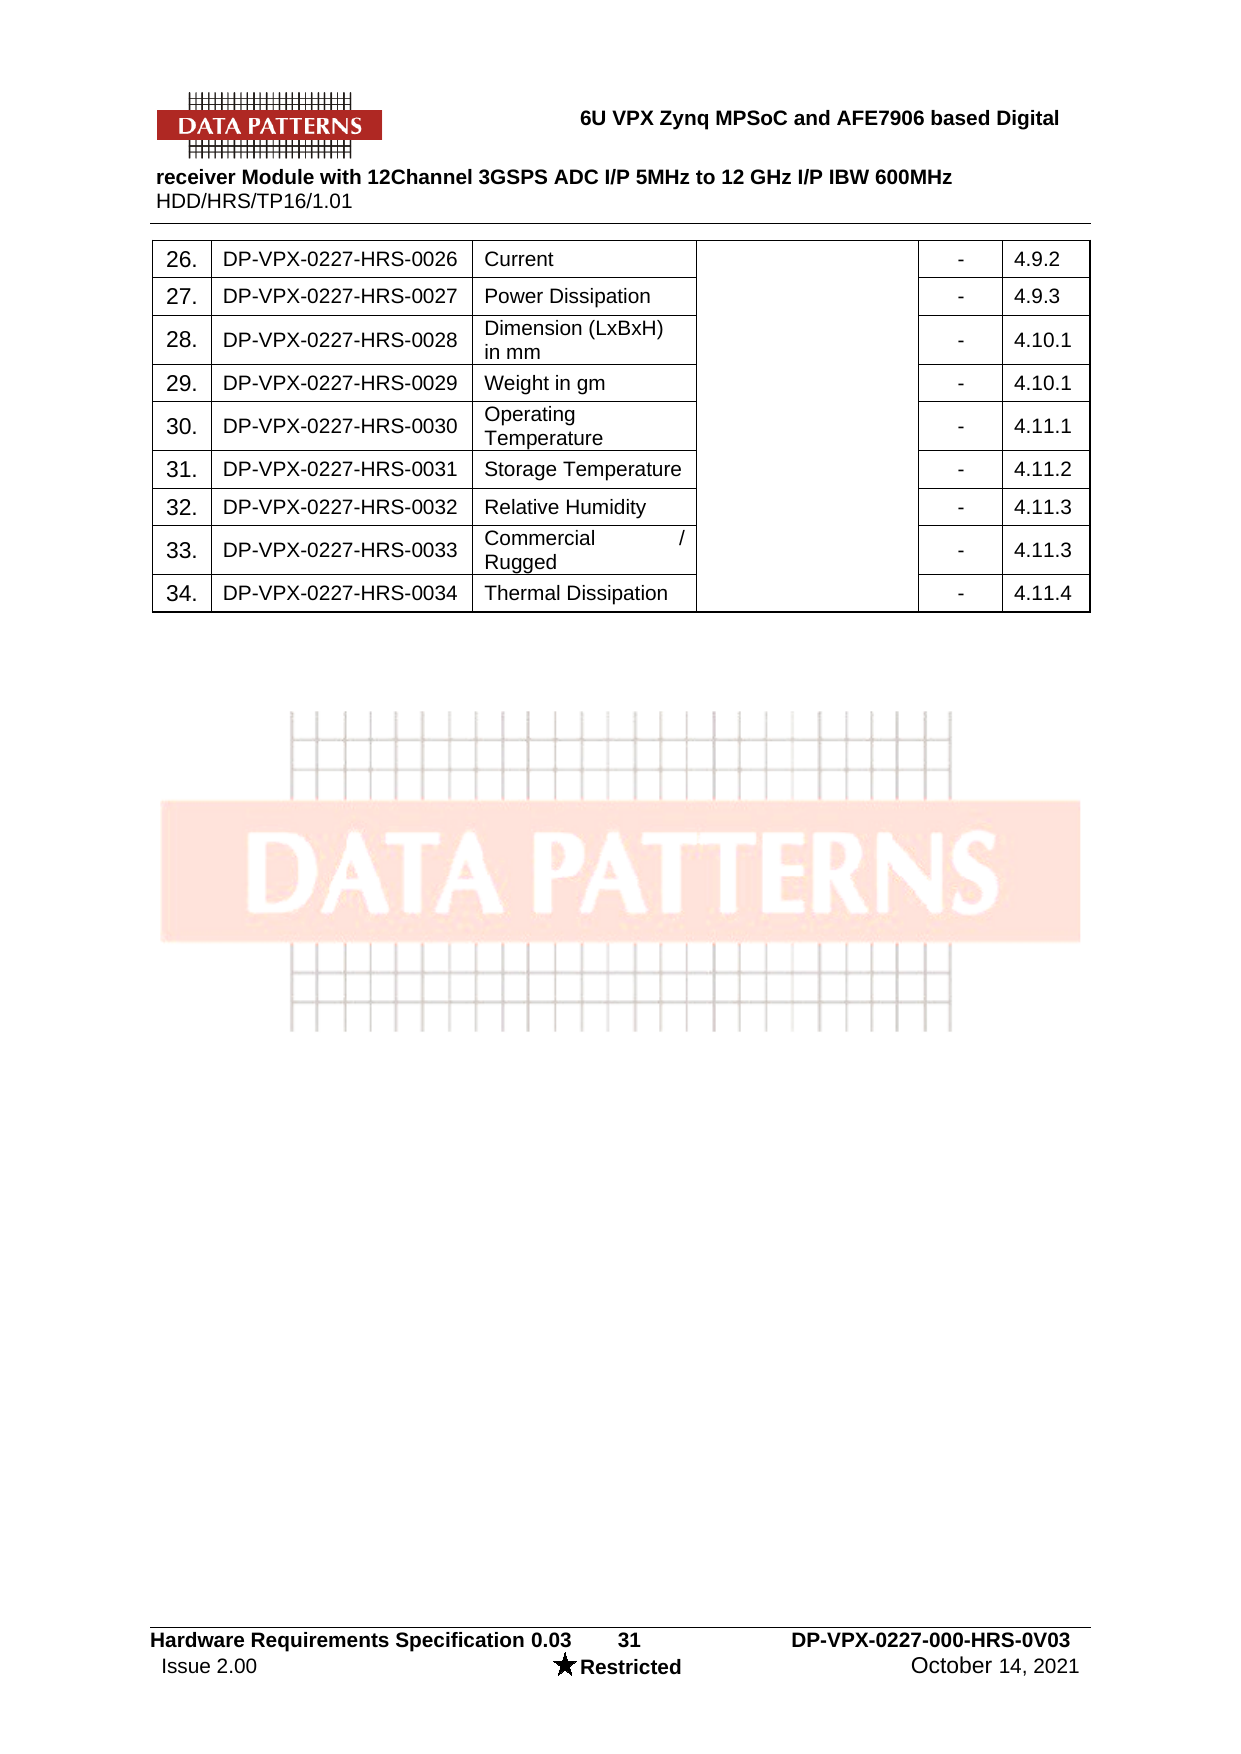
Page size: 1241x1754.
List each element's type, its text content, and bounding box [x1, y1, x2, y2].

table_cell Operating Temperature [473, 402, 696, 450]
table_cell 4.10.1 [1003, 316, 1089, 363]
table_cell Commercial / Rugged [473, 526, 696, 574]
table_cell [153, 402, 211, 450]
table_cell DP-VPX-0227-HRS-0032 [212, 489, 472, 525]
table_cell Dimension (LxBxH) in mm [473, 316, 696, 363]
table_cell DP-VPX-0227-HRS-0033 [212, 526, 472, 574]
table_cell [153, 365, 211, 401]
table_cell Relative Humidity [473, 489, 696, 525]
table_cell [153, 526, 211, 574]
table_cell 4.10.1 [1003, 365, 1089, 401]
table_cell [153, 489, 211, 525]
table_cell 4.9.2 [1003, 241, 1089, 277]
table_cell DP-VPX-0227-HRS-0034 [212, 575, 472, 611]
table_cell Weight in gm [473, 365, 696, 401]
table_cell - [919, 489, 1002, 525]
table_cell Thermal Dissipation [473, 575, 696, 611]
table_cell - [919, 316, 1002, 363]
table_cell Storage Temperature [473, 451, 696, 487]
table_cell 4.11.4 [1003, 575, 1089, 611]
table_cell - [919, 365, 1002, 401]
picture [220, 710, 1021, 1043]
table_cell DP-VPX-0227-HRS-0030 [212, 402, 472, 450]
table_cell [153, 241, 211, 277]
table_cell - [919, 241, 1002, 277]
table_cell Current [473, 241, 696, 277]
table_cell DP-VPX-0227-HRS-0029 [212, 365, 472, 401]
picture [155, 85, 383, 165]
table_cell [153, 451, 211, 487]
table_cell Power Dissipation [473, 278, 696, 314]
table_cell [153, 278, 211, 314]
table_cell - [919, 575, 1002, 611]
table_cell DP-VPX-0227-HRS-0028 [212, 316, 472, 363]
table_cell 4.11.1 [1003, 402, 1089, 450]
table_cell DP-VPX-0227-HRS-0031 [212, 451, 472, 487]
table_cell - [919, 278, 1002, 314]
table_cell 4.11.2 [1003, 451, 1089, 487]
table_cell - [919, 526, 1002, 574]
table_cell 4.11.3 [1003, 489, 1089, 525]
table_cell - [919, 402, 1002, 450]
table_cell - [919, 451, 1002, 487]
table_cell [153, 316, 211, 363]
table_cell DP-VPX-0227-HRS-0026 [212, 241, 472, 277]
table_cell 4.11.3 [1003, 526, 1089, 574]
table_cell DP-VPX-0227-HRS-0027 [212, 278, 472, 314]
table_cell 4.9.3 [1003, 278, 1089, 314]
table_cell [153, 575, 211, 611]
